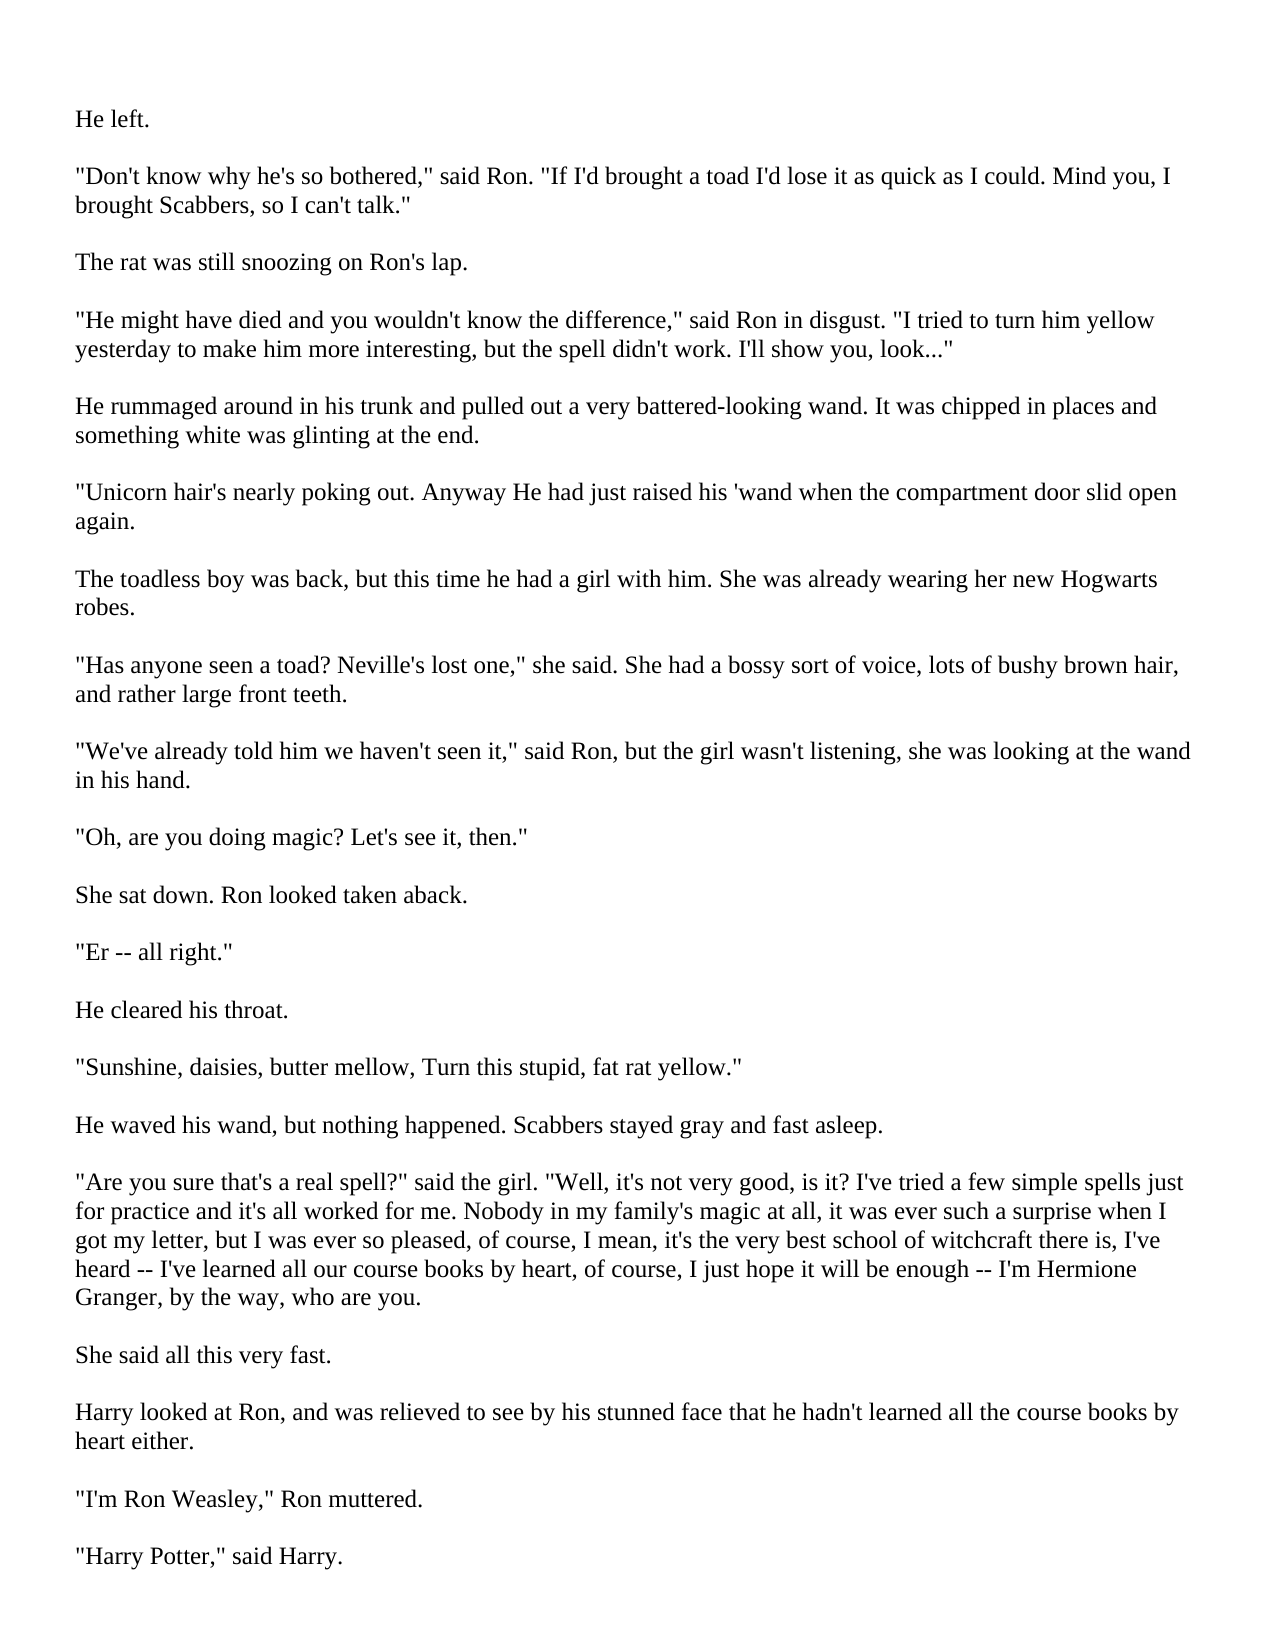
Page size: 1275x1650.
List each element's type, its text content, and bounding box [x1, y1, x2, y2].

text "We've already told him we haven't seen it," said Ron, but the girl wasn't listening, she was looking at the wand in his hand. [75, 736, 1200, 794]
text The rat was still snoozing on Ron's lap. [75, 247, 1200, 276]
text "Sunshine, daisies, butter mellow, Turn this stupid, fat rat yellow." [75, 1052, 1200, 1081]
text "Oh, are you doing magic? Let's see it, then." [75, 822, 1200, 851]
text "Are you sure that's a real spell?" said the girl. "Well, it's not very good, is it? I've tried a few simple spells just for practice and it's all worked for me. Nobody in my family's magic at all, it was ever such a surprise when I got my letter, but I was ever so pleased, of course, I mean, it's the very best school of witchcraft there is, I've heard -- I've learned all our course books by heart, of course, I just hope it will be enough -- I'm Hermione Granger, by the way, who are you. [75, 1167, 1200, 1311]
text "Has anyone seen a toad? Neville's lost one," she said. She had a bossy sort of voice, lots of bushy brown hair, and rather large front teeth. [75, 650, 1200, 707]
text "He might have died and you wouldn't know the difference," said Ron in disgust. "I tried to turn him yellow yesterday to make him more interesting, but the spell didn't work. I'll show you, look..." [75, 305, 1200, 362]
text He cleared his throat. [75, 995, 1200, 1024]
text The toadless boy was back, but this time he had a girl with him. She was already wearing her new Hogwarts robes. [75, 564, 1200, 621]
text "Don't know why he's so bothered," said Ron. "If I'd brought a toad I'd lose it as quick as I could. Mind you, I brought Scabbers, so I can't talk." [75, 161, 1200, 219]
text He left. [75, 104, 1200, 132]
text "Unicorn hair's nearly poking out. Anyway He had just raised his 'wand when the compartment door slid open again. [75, 477, 1200, 535]
text Harry looked at Ron, and was relieved to see by his stunned face that he hadn't learned all the course books by heart either. [75, 1397, 1200, 1455]
text "Er -- all right." [75, 937, 1200, 966]
text He waved his wand, but nothing happened. Scabbers stayed gray and fast asleep. [75, 1110, 1200, 1139]
text He rummaged around in his trunk and pulled out a very battered-looking wand. It was chipped in places and something white was glinting at the end. [75, 391, 1200, 449]
text She sat down. Ron looked taken aback. [75, 880, 1200, 909]
text "Harry Potter," said Harry. [75, 1541, 1200, 1570]
text "I'm Ron Weasley," Ron muttered. [75, 1484, 1200, 1512]
text She said all this very fast. [75, 1340, 1200, 1369]
